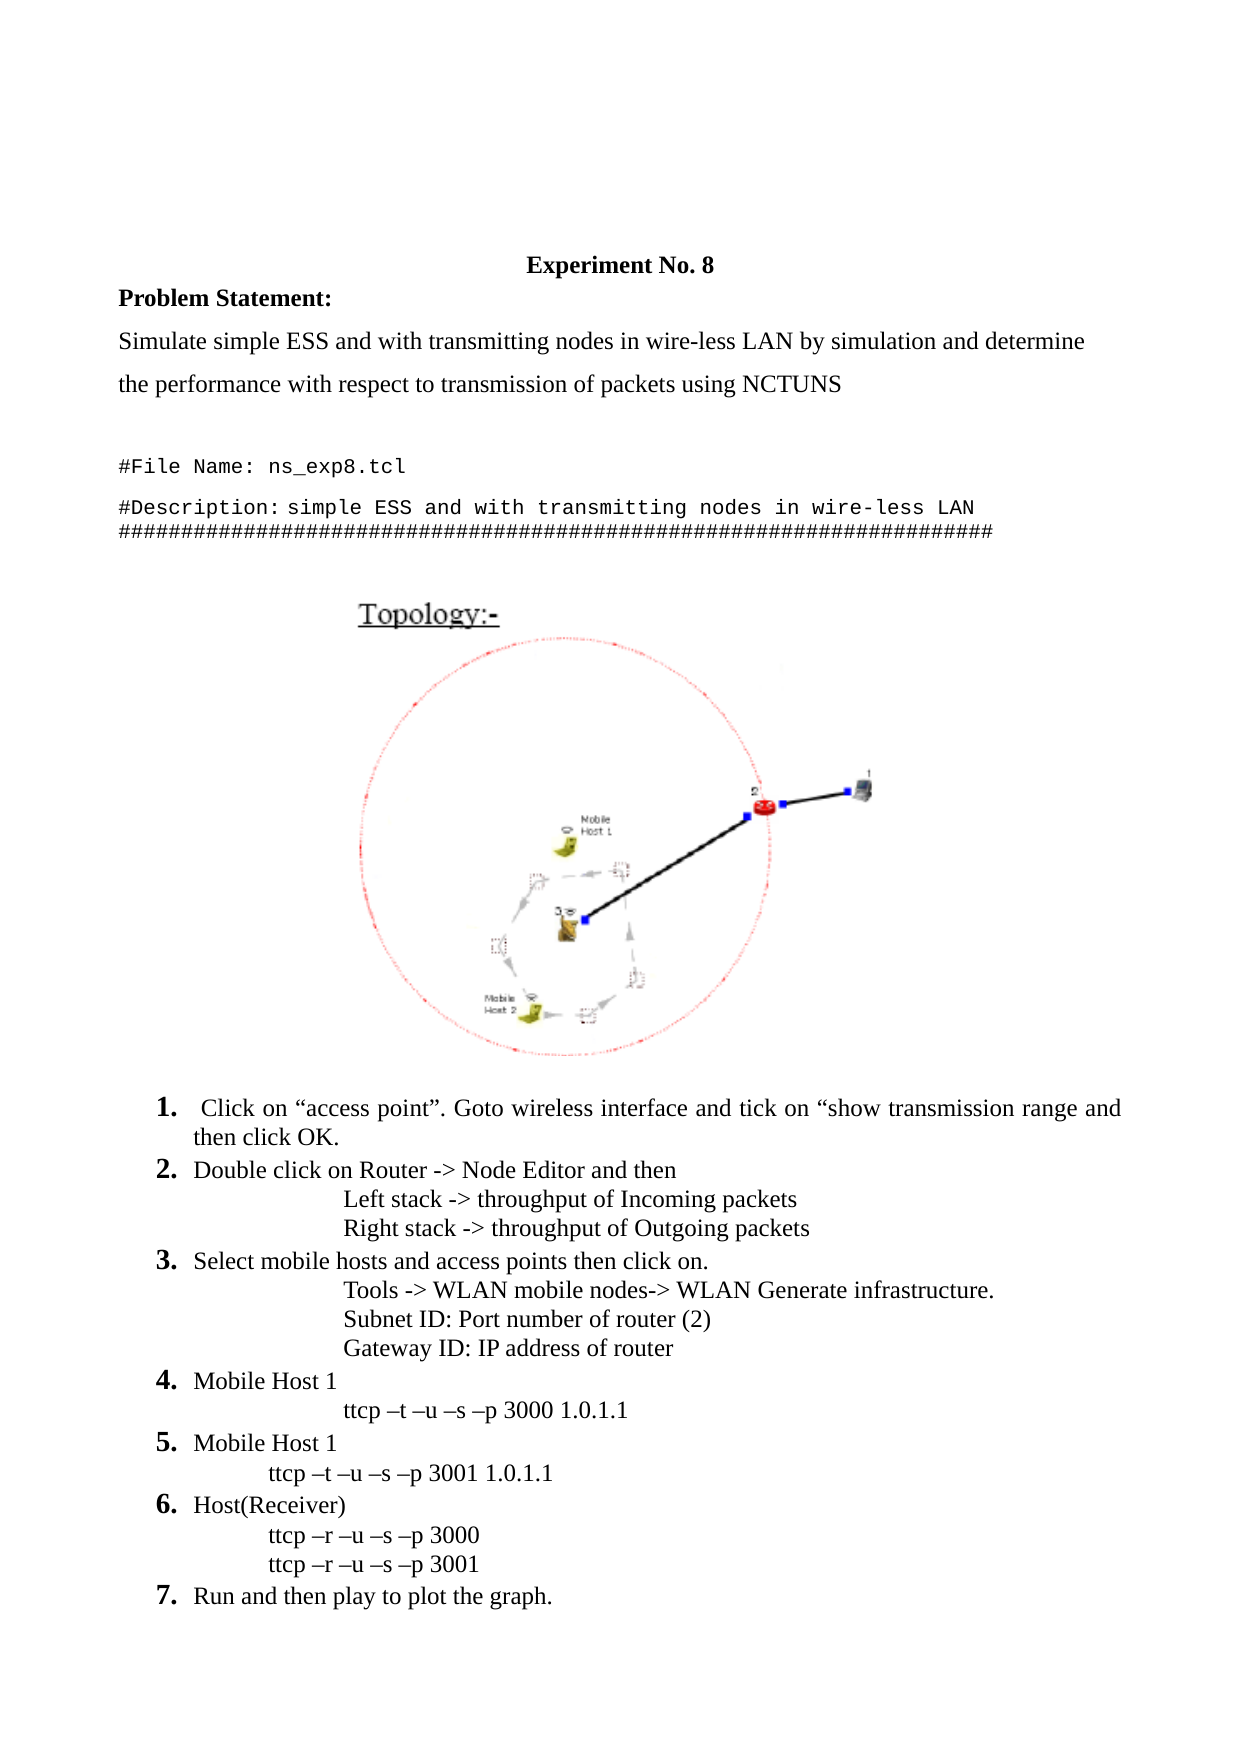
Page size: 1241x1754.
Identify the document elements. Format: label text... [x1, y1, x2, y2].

text ttcp –r –u –s –p 3001 [268, 1549, 1122, 1577]
text Experiment No. 8 [118, 250, 1122, 279]
list Host(Receiver) [156, 1486, 1122, 1520]
text Tools -> WLAN mobile nodes-> WLAN Generate infrastructure. [343, 1276, 1122, 1304]
list Mobile Host 1 [156, 1424, 1122, 1458]
list Double click on Router -> Node Editor and then [156, 1151, 1122, 1184]
list Mobile Host 1 [156, 1362, 1122, 1395]
text Left stack -> throughput of Incoming packets [343, 1184, 1122, 1213]
text Gateway ID: IP address of router [343, 1333, 1122, 1362]
text ttcp –r –u –s –p 3000 [268, 1520, 1122, 1549]
list Click on “access point”. Goto wireless interface and tick on “show transmission range and then click OK. [156, 1089, 1122, 1151]
text ttcp –t –u –s –p 3001 1.0.1.1 [268, 1458, 1122, 1486]
text Problem Statement: [118, 283, 1122, 312]
text Subnet ID: Port number of router (2) [343, 1304, 1122, 1333]
text #File Name: ns_exp8.tcl [118, 456, 1122, 479]
text ttcp –t –u –s –p 3000 1.0.1.1 [343, 1395, 1122, 1424]
list Run and then play to plot the graph. [156, 1577, 1122, 1611]
text #Description: simple ESS and with transmitting nodes in wire-less LAN ###################################################################### [118, 491, 1122, 544]
text Simulate simple ESS and with transmitting nodes in wire-less LAN by simulation and determine the performance with respect to transmission of packets using NCTUNS [118, 326, 1122, 398]
text Right stack -> throughput of Outgoing packets [343, 1213, 1122, 1242]
list Select mobile hosts and access points then click on. [156, 1242, 1122, 1276]
